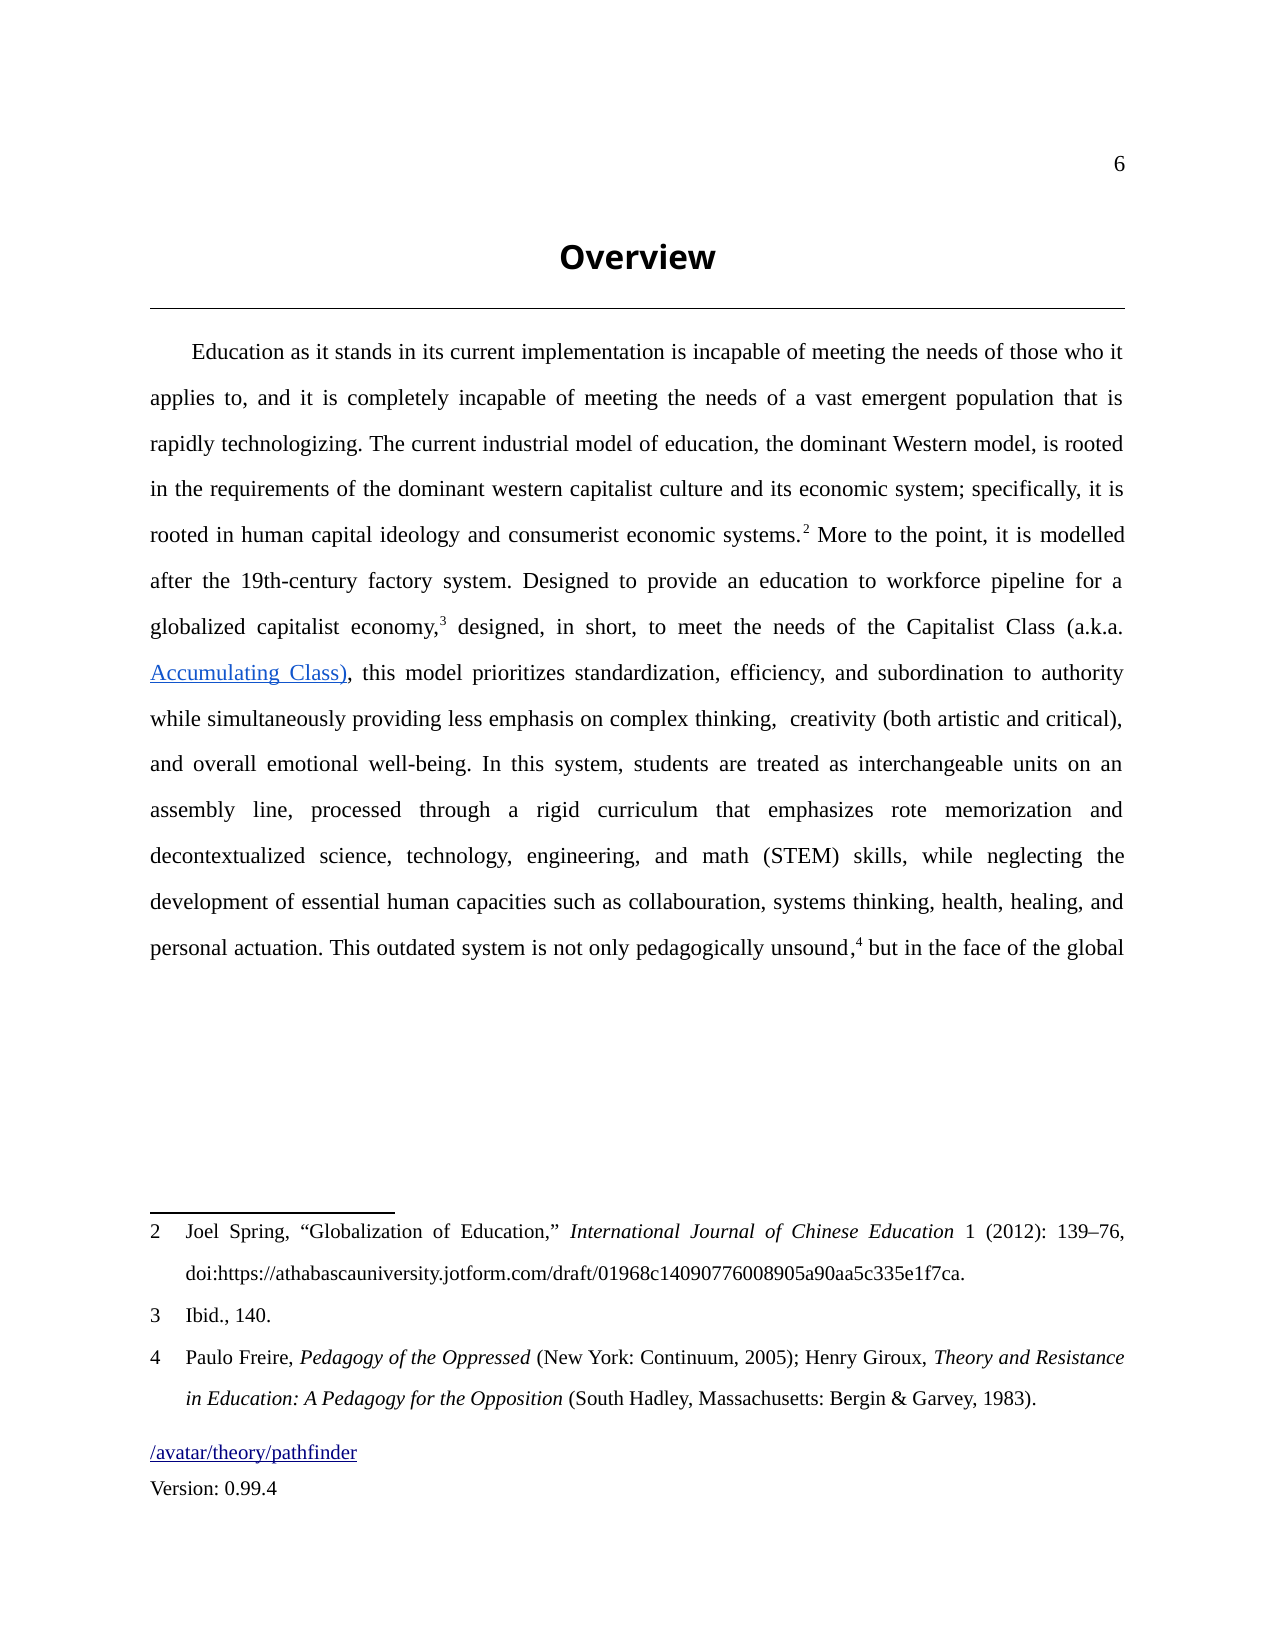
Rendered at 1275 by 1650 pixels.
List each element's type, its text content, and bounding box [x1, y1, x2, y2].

subtitle Overview [150, 231, 1125, 308]
text Ibid., 140. [150, 1303, 1125, 1327]
text Joel Spring, “Globalization of Education,” International Journal of Chinese Education 1 (2012): 139–76, doi:https://athabascauniversity.jotform.com/draft/01968c14090776008905a90aa5c335e1f7ca. [150, 1219, 1125, 1285]
text Education as it stands in its current implementation is incapable of meeting the needs of those who it applies to, and it is completely incapable of meeting the needs of a vast emergent population that is rapidly technologizing. The current industrial model of education, the dominant Western model, is rooted in the requirements of the dominant western capitalist culture and its economic system; specifically, it is rooted in human capital ideology and consumerist economic systems. More to the point, it is modelled after the 19th-century factory system. Designed to provide an education to workforce pipeline for a globalized capitalist economy, designed, in short, to meet the needs of the Capitalist Class (a.k.a. Accumulating Class), this model prioritizes standardization, efficiency, and subordination to authority while simultaneously providing less emphasis on complex thinking, creativity (both artistic and critical), and overall emotional well-being. In this system, students are treated as interchangeable units on an assembly line, processed through a rigid curriculum that emphasizes rote memorization and decontextualized science, technology, engineering, and math (STEM) skills, while neglecting the development of essential human capacities such as collabouration, systems thinking, health, healing, and personal actuation. This outdated system is not only pedagogically unsound, but in the face of the global Polycrises, the growth of Artificial Intelligence (AI), the coming wave of disruptive and unprecedented skills obsolescence, and the concomitant worker displacement, inadequate and increasingly irrelevant. [150, 338, 1125, 1006]
text Paulo Freire, Pedagogy of the Oppressed (New York: Continuum, 2005); Henry Giroux, Theory and Resistance in Education: A Pedagogy for the Opposition (South Hadley, Massachusetts: Bergin & Garvey, 1983). [150, 1344, 1125, 1410]
